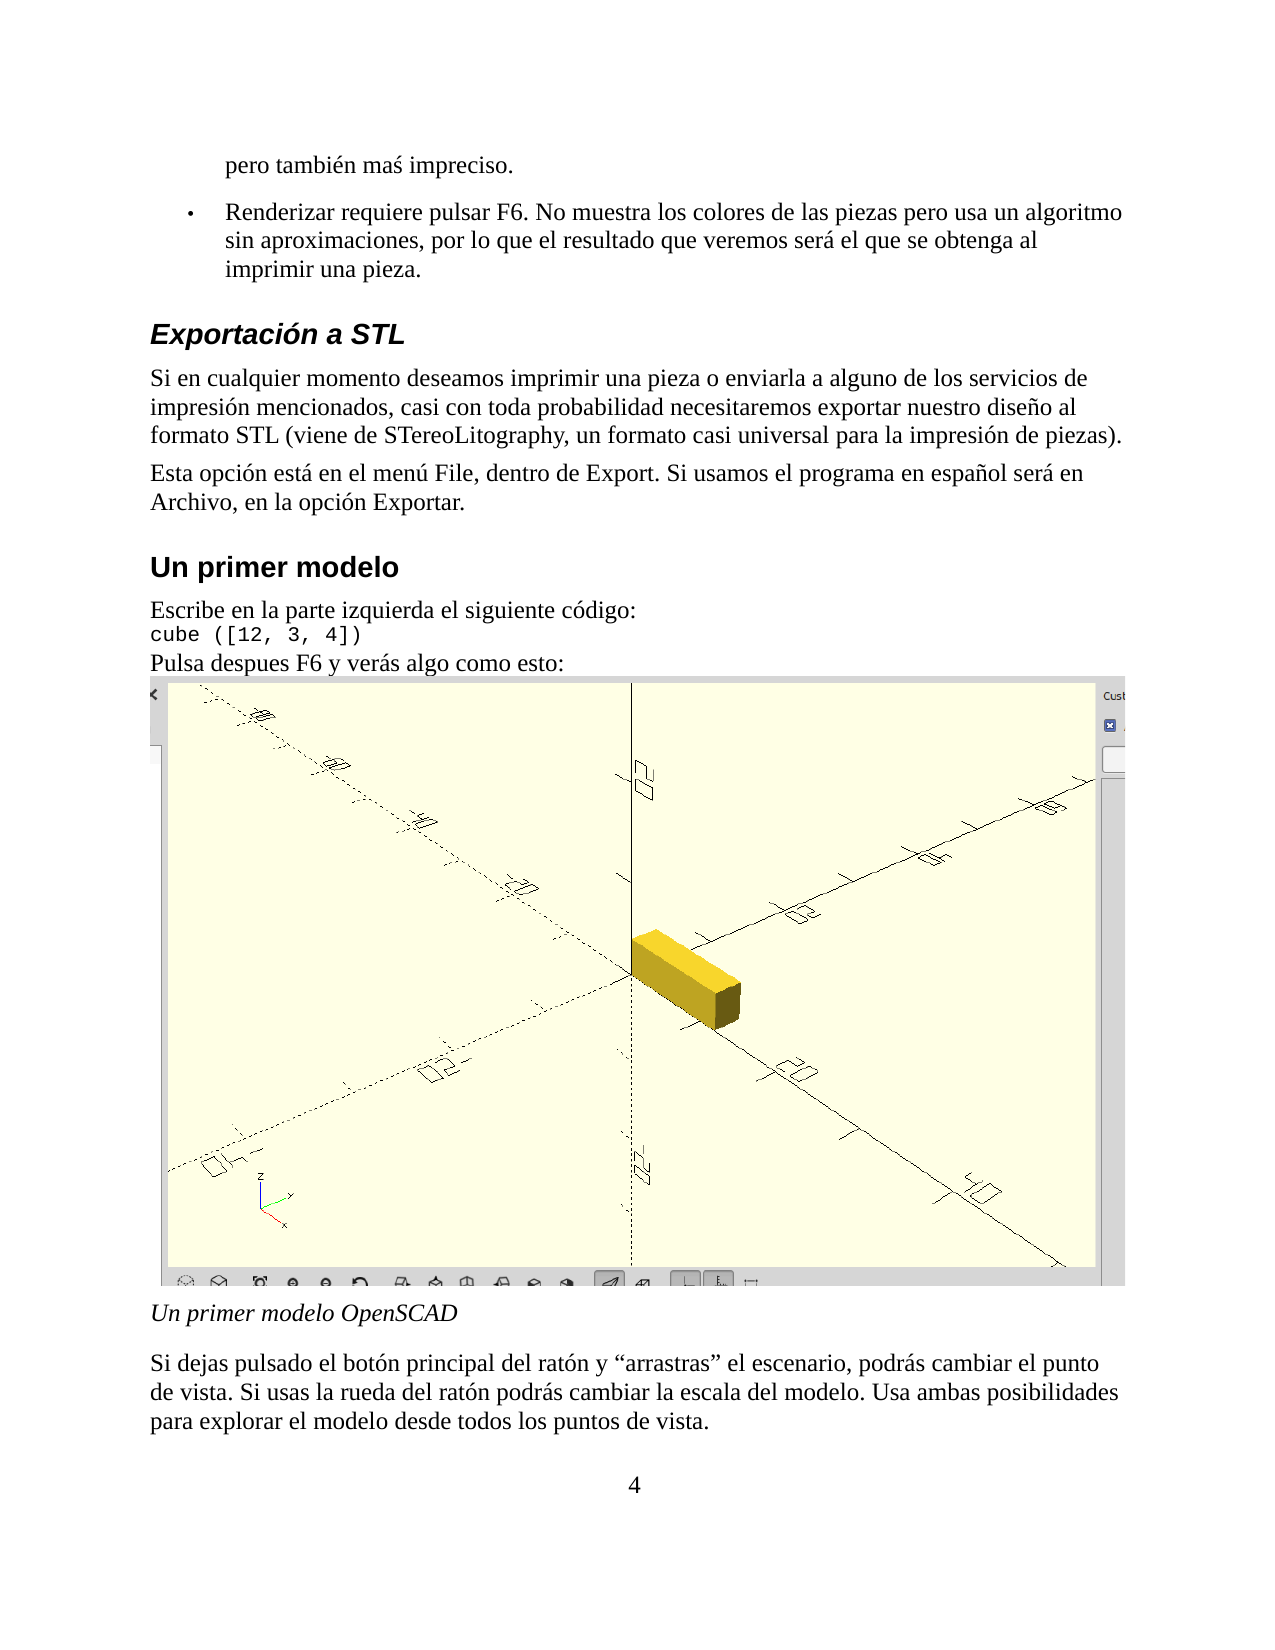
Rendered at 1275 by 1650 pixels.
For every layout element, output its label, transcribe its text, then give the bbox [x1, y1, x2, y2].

subtitle Un primer modelo [150, 549, 1125, 583]
picture [150, 676, 1125, 1286]
subtitle Exportación a STL [150, 317, 1125, 350]
text cube ([12, 3, 4]) [150, 624, 1125, 648]
text Esta opción está en el menú File, dentro de Export. Si usamos el programa en español será en Archivo, en la opción Exportar. [150, 458, 1125, 516]
list Renderizar requiere pulsar F6. No muestra los colores de las piezas pero usa un algoritmo sin aproximaciones, por lo que el resultado que veremos será el que se obtenga al imprimir una pieza. [187, 197, 1125, 283]
text Si dejas pulsado el botón principal del ratón y “arrastras” el escenario, podrás cambiar el punto de vista. Si usas la rueda del ratón podrás cambiar la escala del modelo. Usa ambas posibilidades para explorar el modelo desde todos los puntos de vista. [150, 1348, 1125, 1435]
list pero también maś impreciso. [187, 150, 1125, 179]
text Si en cualquier momento deseamos imprimir una pieza o enviarla a alguno de los servicios de impresión mencionados, casi con toda probabilidad necesitaremos exportar nuestro diseño al formato STL (viene de STereoLitography, un formato casi universal para la impresión de piezas). [150, 363, 1125, 449]
text Pulsa despues F6 y verás algo como esto: [150, 648, 1125, 676]
text Un primer modelo OpenSCAD [150, 1298, 1125, 1327]
text Escribe en la parte izquierda el siguiente código: [150, 596, 1125, 624]
